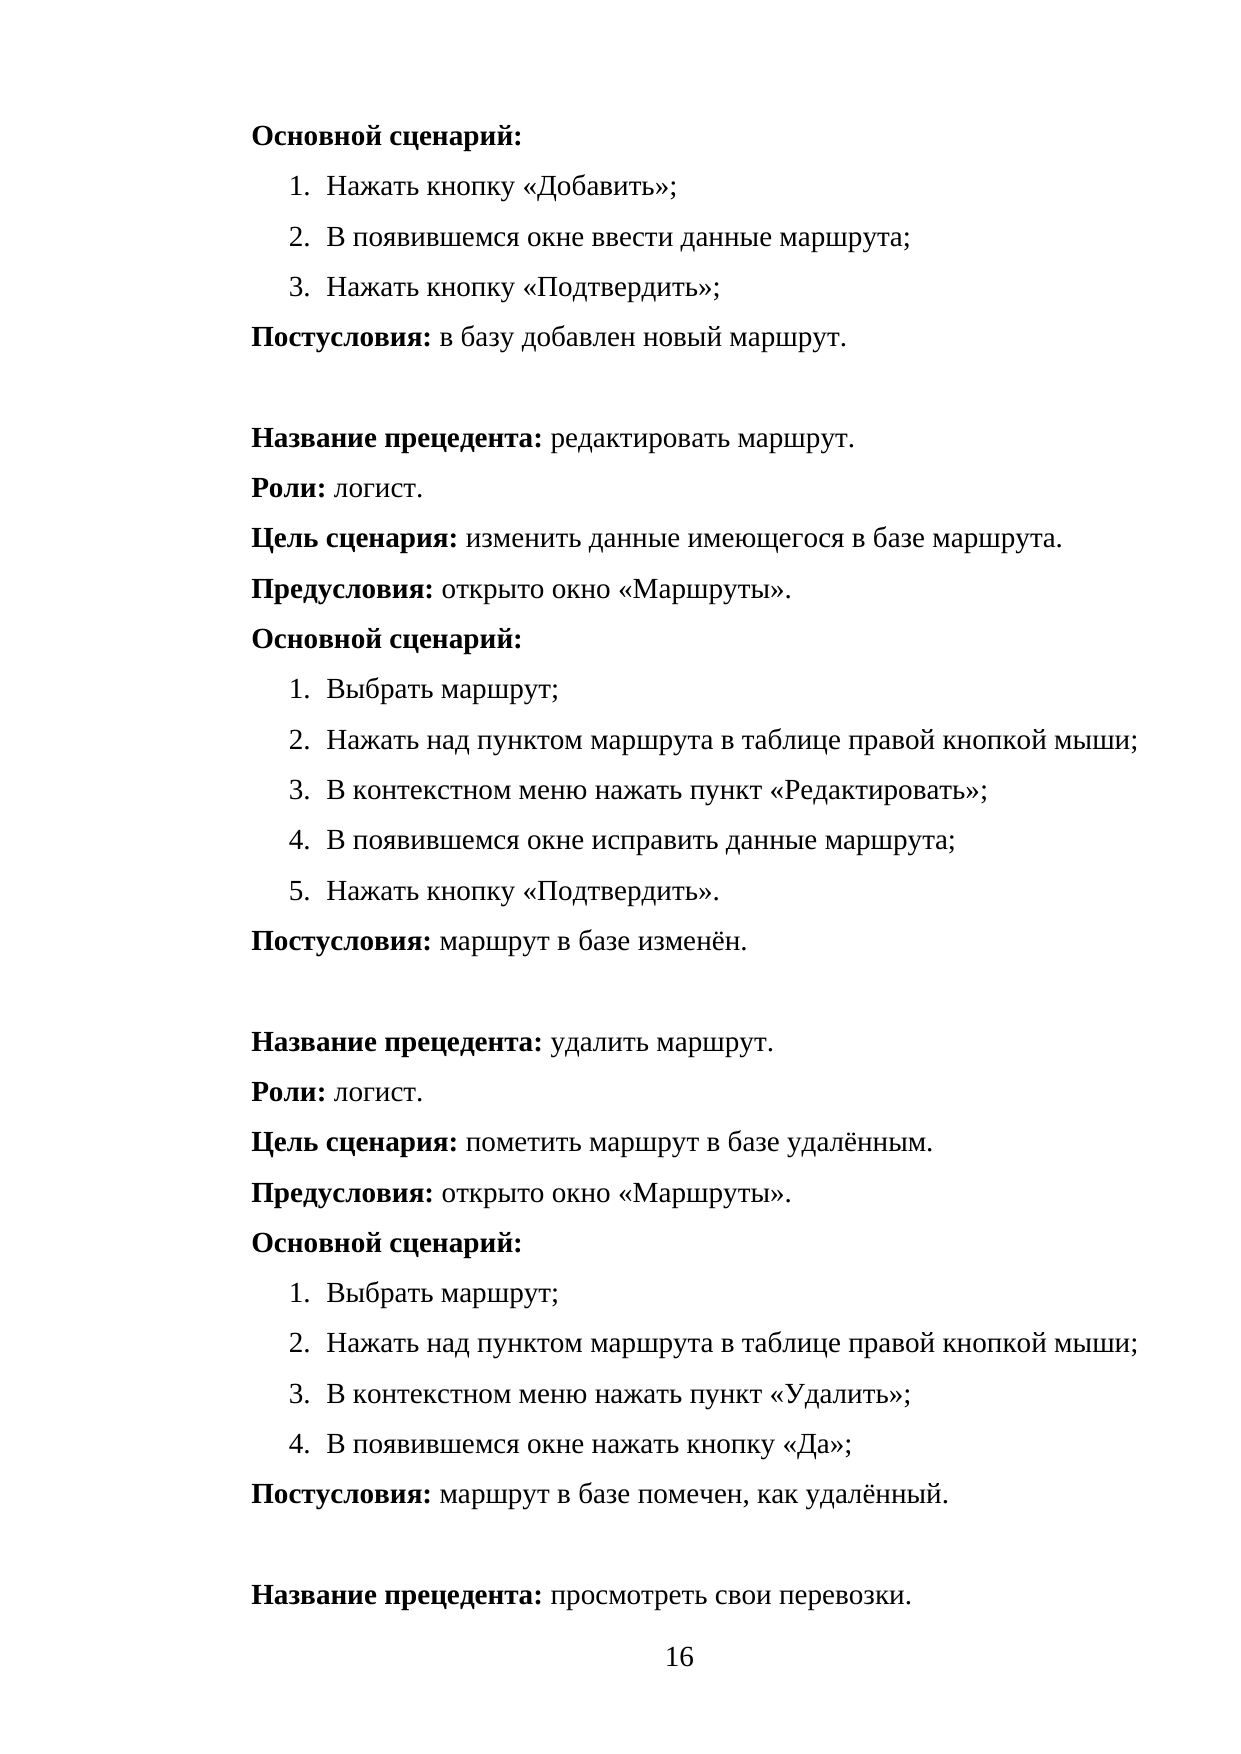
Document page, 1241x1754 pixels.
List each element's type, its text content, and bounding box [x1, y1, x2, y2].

list Нажать над пунктом маршрута в таблице правой кнопкой мыши; [288, 722, 1181, 755]
text Цель сценария: пометить маршрут в базе удалённым. [177, 1124, 1181, 1158]
list Нажать кнопку «Подтвердить». [288, 873, 1181, 906]
text Основной сценарий: [177, 118, 1181, 152]
text Название прецедента: просмотреть свои перевозки. [177, 1577, 1181, 1611]
list В контекстном меню нажать пункт «Редактировать»; [288, 772, 1181, 806]
text Постусловия: маршрут в базе помечен, как удалённый. [177, 1477, 1181, 1510]
text Предусловия: открыто окно «Маршруты». [177, 571, 1181, 604]
list Выбрать маршрут; [288, 1275, 1181, 1309]
list Нажать кнопку «Подтвердить»; [288, 269, 1181, 303]
list В контекстном меню нажать пункт «Удалить»; [288, 1376, 1181, 1409]
text Цель сценария: изменить данные имеющегося в базе маршрута. [177, 521, 1181, 554]
list Выбрать маршрут; [288, 672, 1181, 705]
text Основной сценарий: [177, 621, 1181, 655]
text Роли: логист. [177, 470, 1181, 504]
text Название прецедента: удалить маршрут. [177, 1024, 1181, 1057]
text Роли: логист. [177, 1074, 1181, 1108]
text Предусловия: открыто окно «Маршруты». [177, 1175, 1181, 1208]
list Нажать кнопку «Добавить»; [288, 168, 1181, 202]
list В появившемся окне нажать кнопку «Да»; [288, 1426, 1181, 1460]
text Название прецедента: редактировать маршрут. [177, 420, 1181, 453]
list В появившемся окне ввести данные маршрута; [288, 219, 1181, 252]
text Постусловия: в базу добавлен новый маршрут. [177, 319, 1181, 353]
text Основной сценарий: [177, 1225, 1181, 1258]
list Нажать над пунктом маршрута в таблице правой кнопкой мыши; [288, 1326, 1181, 1359]
text Постусловия: маршрут в базе изменён. [177, 923, 1181, 957]
list В появившемся окне исправить данные маршрута; [288, 822, 1181, 856]
